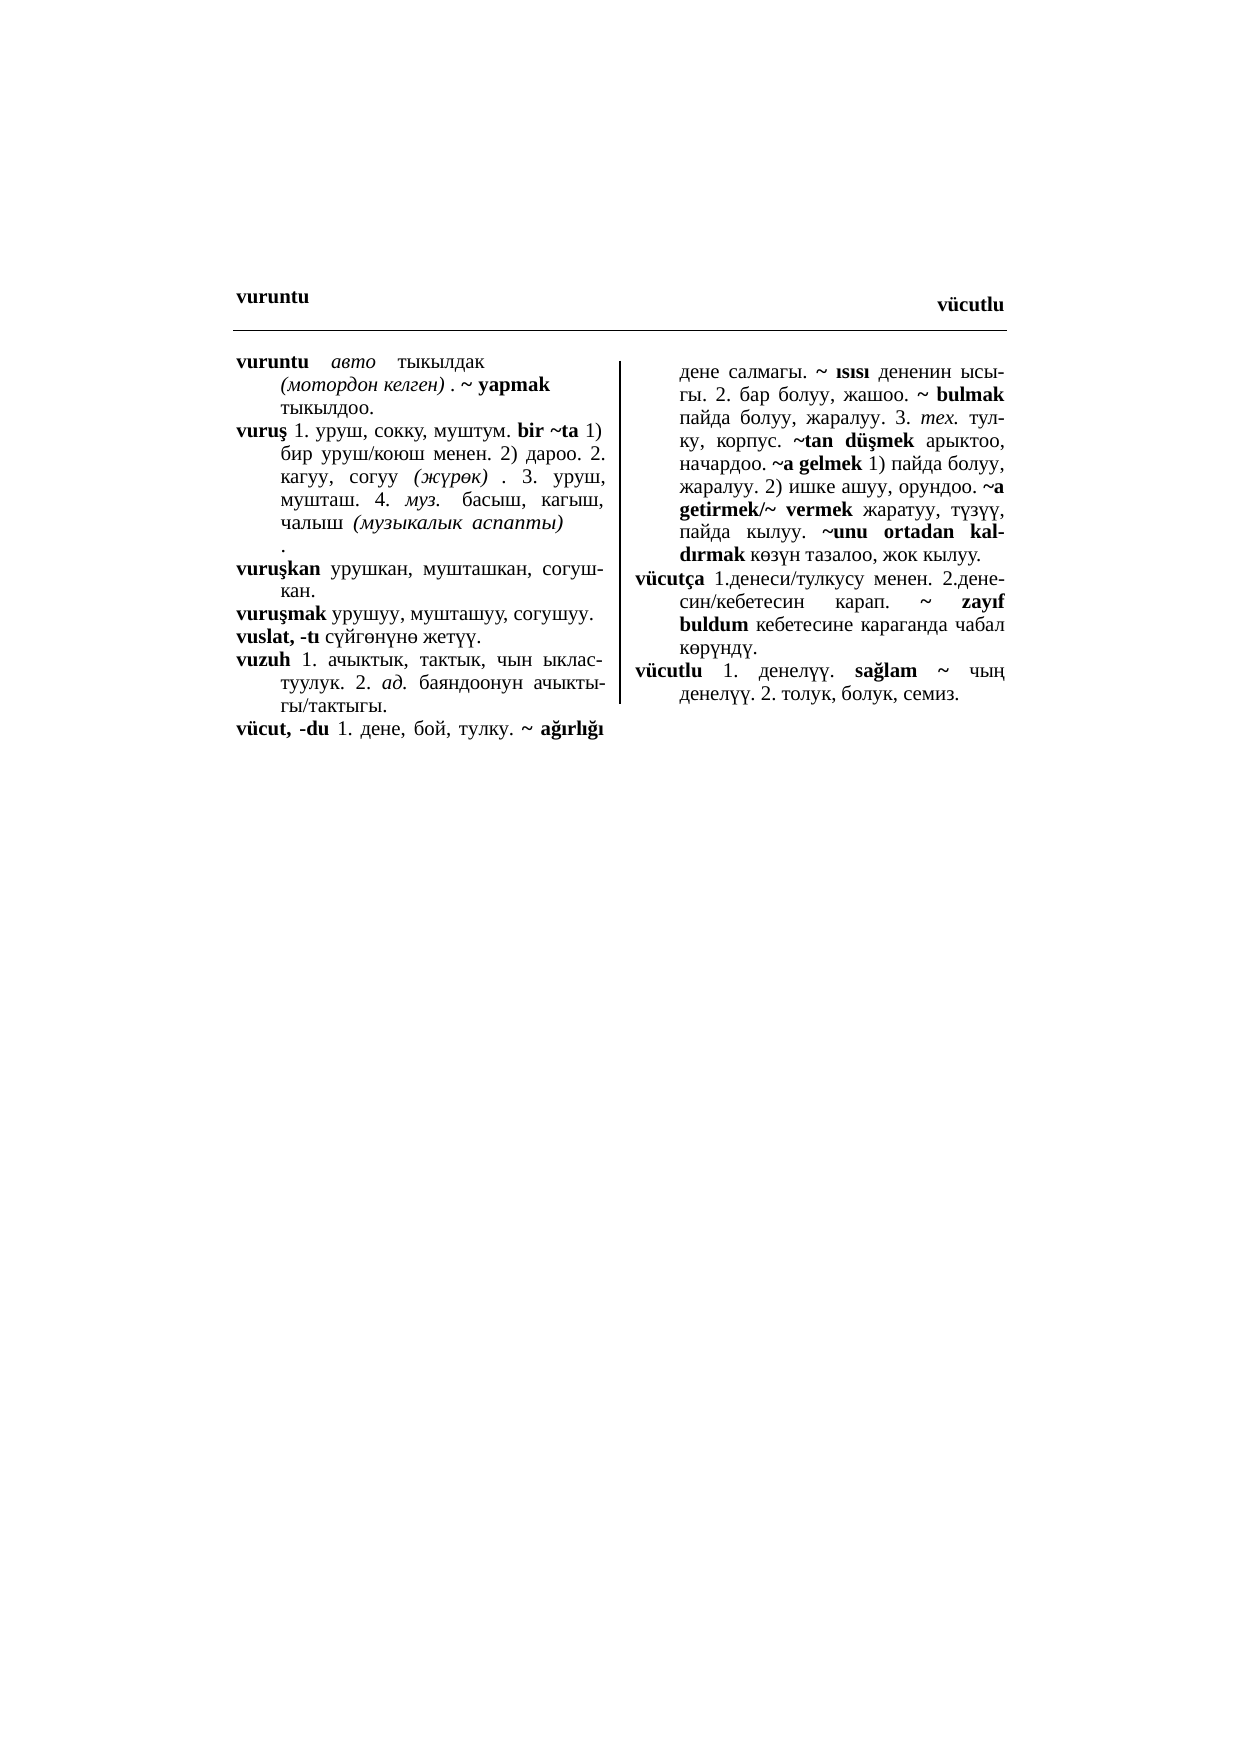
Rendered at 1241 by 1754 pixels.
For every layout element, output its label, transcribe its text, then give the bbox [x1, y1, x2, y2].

text vücutlu 1. денелүү. sağlam ~ чың денелүү. 2. толук, болук, семиз. [635, 659, 1005, 705]
text vücutça 1.денеси/тулкусу менен. 2.дене- син/кебетесин карап. ~ zayıf buldum кебетесине караганда чабал көрүндү. [635, 566, 1005, 659]
text бир уруш/коюш менен. 2) дароо. 2. кагуу, согуу (жүрөк) . 3. уруш, мушташ. 4. муз. басыш, кагыш, [280, 442, 606, 511]
text туулук. 2. ад. баяндоонун ачыкты- гы/тактыгы. [280, 671, 606, 717]
text чалыш (музыкалык аспапты) . [280, 511, 563, 557]
text vuruşmak урушуу, мушташуу, согушуу. [236, 602, 606, 625]
text vuslat, -tı сүйгөнүнө жетүү. [236, 625, 606, 648]
text vuruşkan урушкан, мушташкан, согуш- кан. [236, 557, 606, 602]
text vuruntu авто тыкылдак (мотордон келген) . ~ yapmak тыкылдоо. [236, 350, 606, 419]
text дене салмагы. ~ ısısı дененин ысы- гы. 2. бар болуу, жашоо. ~ bulmak пайда болуу, жаралуу. 3. тех. тул- ку, корпус. ~tan düşmek арыктоо, начардоо. ~a gelmek 1) пайда болуу, жаралуу. 2) ишке ашуу, орундоо. ~a getirmek/~ vermek жаратуу, түзүү, пайда кылуу. ~unu ortadan kal- dırmak көзүн тазалоо, жок кылуу. [679, 359, 1004, 566]
text vücutlu [937, 292, 1065, 316]
text vuruntu [236, 284, 309, 308]
text vuzuh 1. ачыктык, тактык, чын ыклас- [236, 648, 606, 671]
text vuruş 1. уруш, сокку, муштум. bir ~ta 1) [236, 419, 606, 442]
text vücut, -du 1. дене, бой, тулку. ~ ağırlığı [236, 717, 606, 740]
